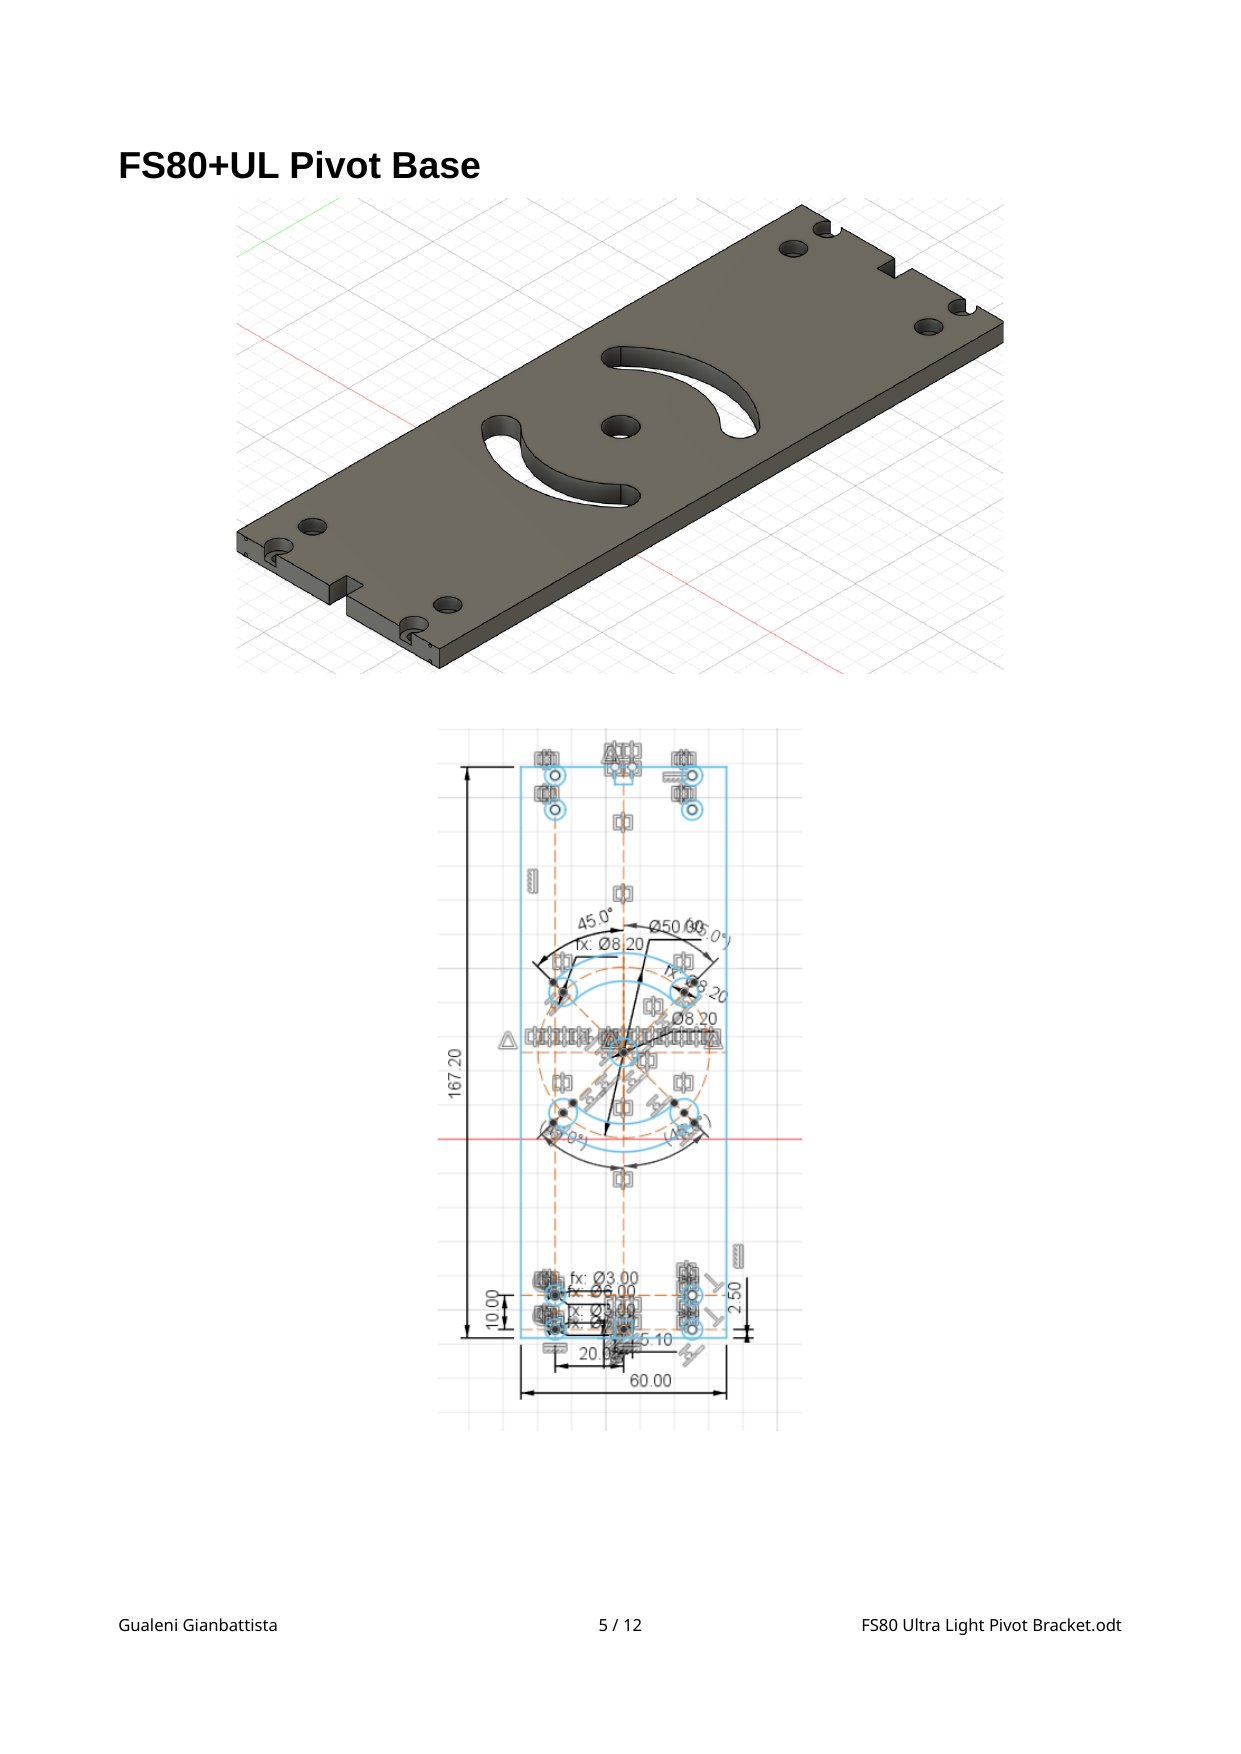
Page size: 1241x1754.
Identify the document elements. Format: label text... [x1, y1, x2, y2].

subtitle FS80+UL Pivot Base [118, 143, 1122, 186]
picture [437, 728, 803, 1431]
picture [236, 198, 1004, 674]
